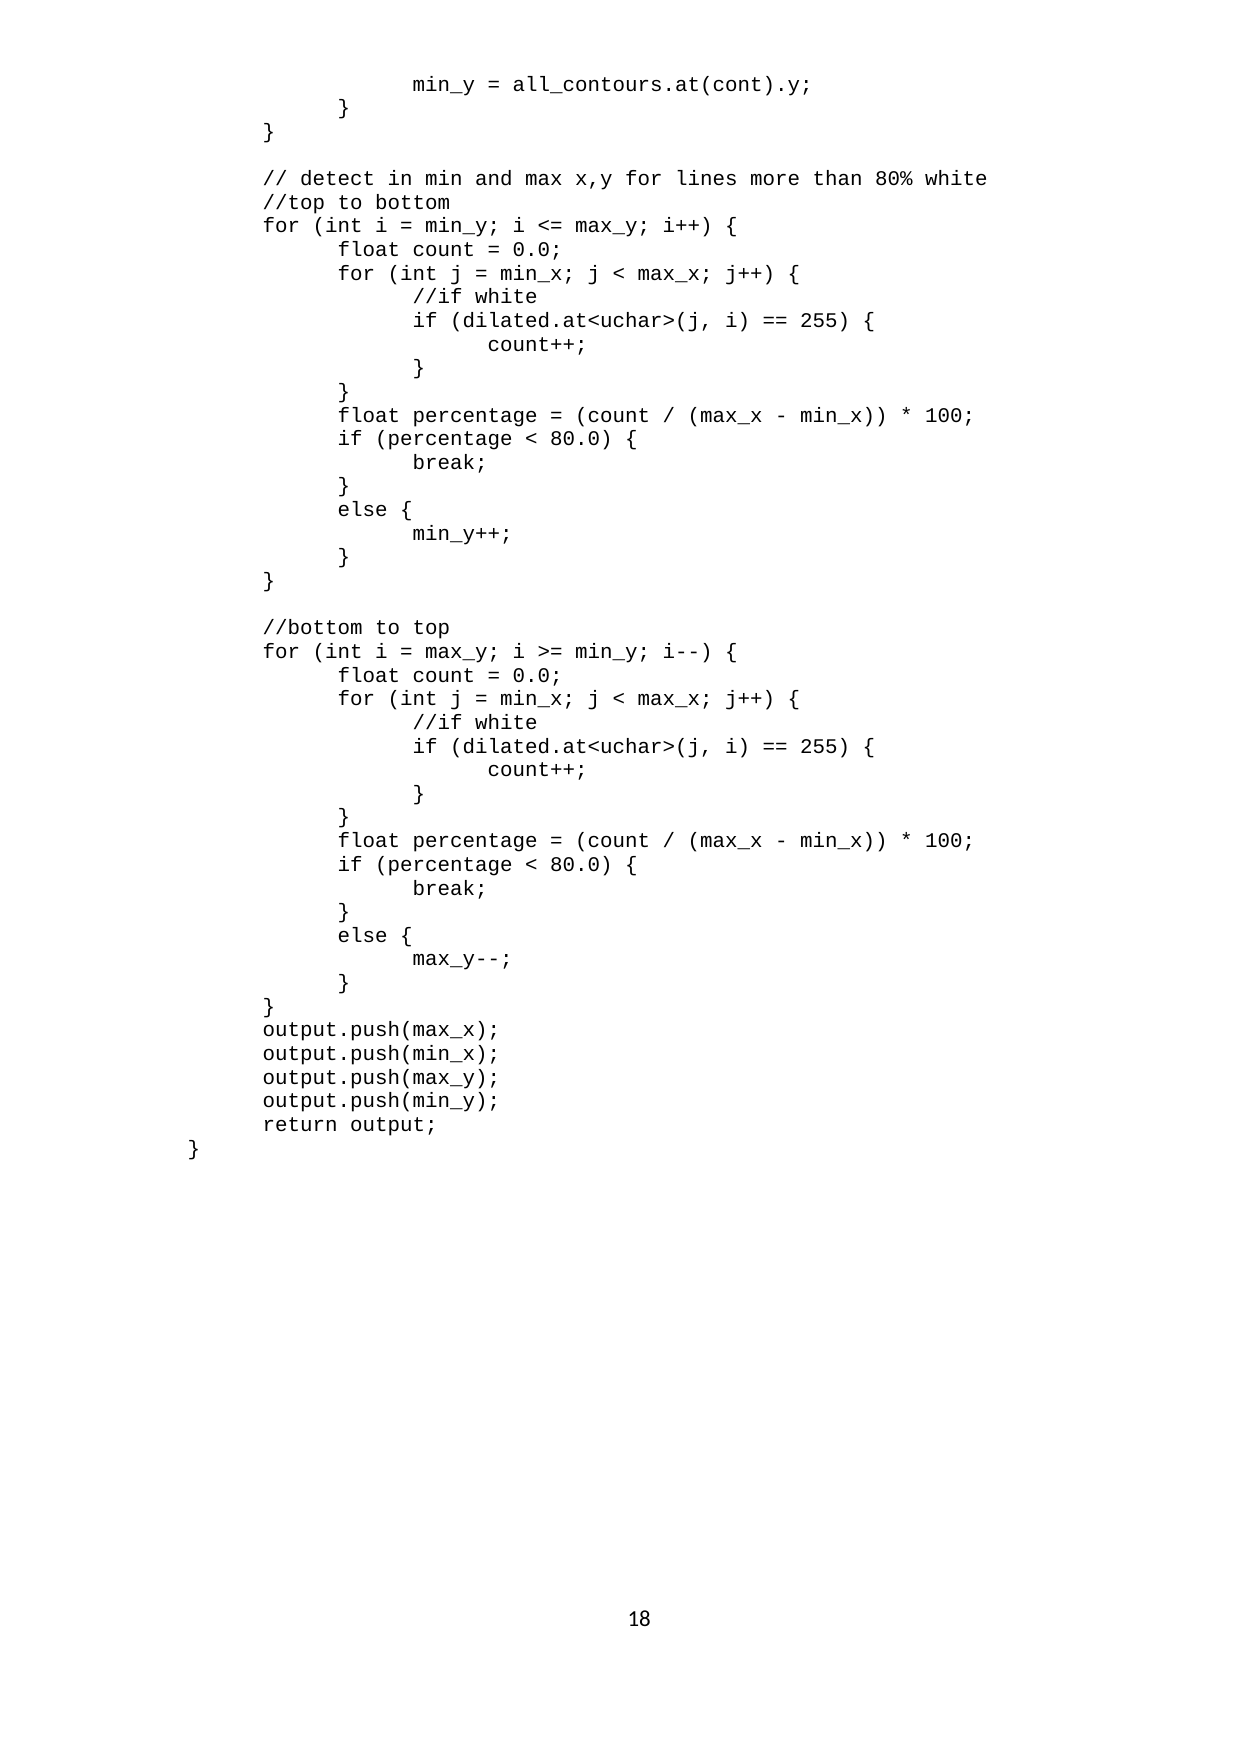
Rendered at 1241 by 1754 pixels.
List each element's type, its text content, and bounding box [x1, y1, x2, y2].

text float count = 0.0; [187, 665, 1090, 688]
text } [187, 972, 1090, 996]
text } [187, 1138, 1090, 1161]
text } [187, 901, 1090, 925]
text for (int i = min_y; i <= max_y; i++) { [187, 215, 1090, 239]
text else { [187, 925, 1090, 948]
text } [187, 97, 1090, 121]
text for (int j = min_x; j < max_x; j++) { [187, 263, 1090, 286]
text if (percentage < 80.0) { [187, 854, 1090, 877]
text count++; [187, 334, 1090, 357]
text output.push(min_y); [187, 1090, 1090, 1114]
text output.push(max_y); [187, 1067, 1090, 1090]
text break; [187, 452, 1090, 476]
text //bottom to top [187, 617, 1090, 641]
text //top to bottom [187, 192, 1090, 215]
text //if white [187, 712, 1090, 736]
text } [187, 357, 1090, 381]
text return output; [187, 1114, 1090, 1138]
text if (percentage < 80.0) { [187, 428, 1090, 452]
text output.push(min_x); [187, 1043, 1090, 1067]
text } [187, 546, 1090, 570]
text } [187, 996, 1090, 1019]
text min_y = all_contours.at(cont).y; [187, 73, 1090, 97]
text float percentage = (count / (max_x - min_x)) * 100; [187, 830, 1090, 854]
text // detect in min and max x,y for lines more than 80% white [187, 168, 1090, 192]
text } [187, 476, 1090, 499]
text count++; [187, 759, 1090, 783]
text } [187, 381, 1090, 404]
text break; [187, 877, 1090, 901]
text max_y--; [187, 948, 1090, 972]
text output.push(max_x); [187, 1019, 1090, 1043]
text min_y++; [187, 523, 1090, 546]
text } [187, 121, 1090, 144]
text } [187, 783, 1090, 807]
text else { [187, 499, 1090, 523]
text //if white [187, 286, 1090, 310]
text float count = 0.0; [187, 239, 1090, 263]
text if (dilated.at<uchar>(j, i) == 255) { [187, 736, 1090, 759]
text } [187, 807, 1090, 830]
text for (int j = min_x; j < max_x; j++) { [187, 688, 1090, 712]
text } [187, 570, 1090, 594]
text for (int i = max_y; i >= min_y; i--) { [187, 641, 1090, 665]
text if (dilated.at<uchar>(j, i) == 255) { [187, 310, 1090, 334]
text float percentage = (count / (max_x - min_x)) * 100; [187, 404, 1090, 428]
